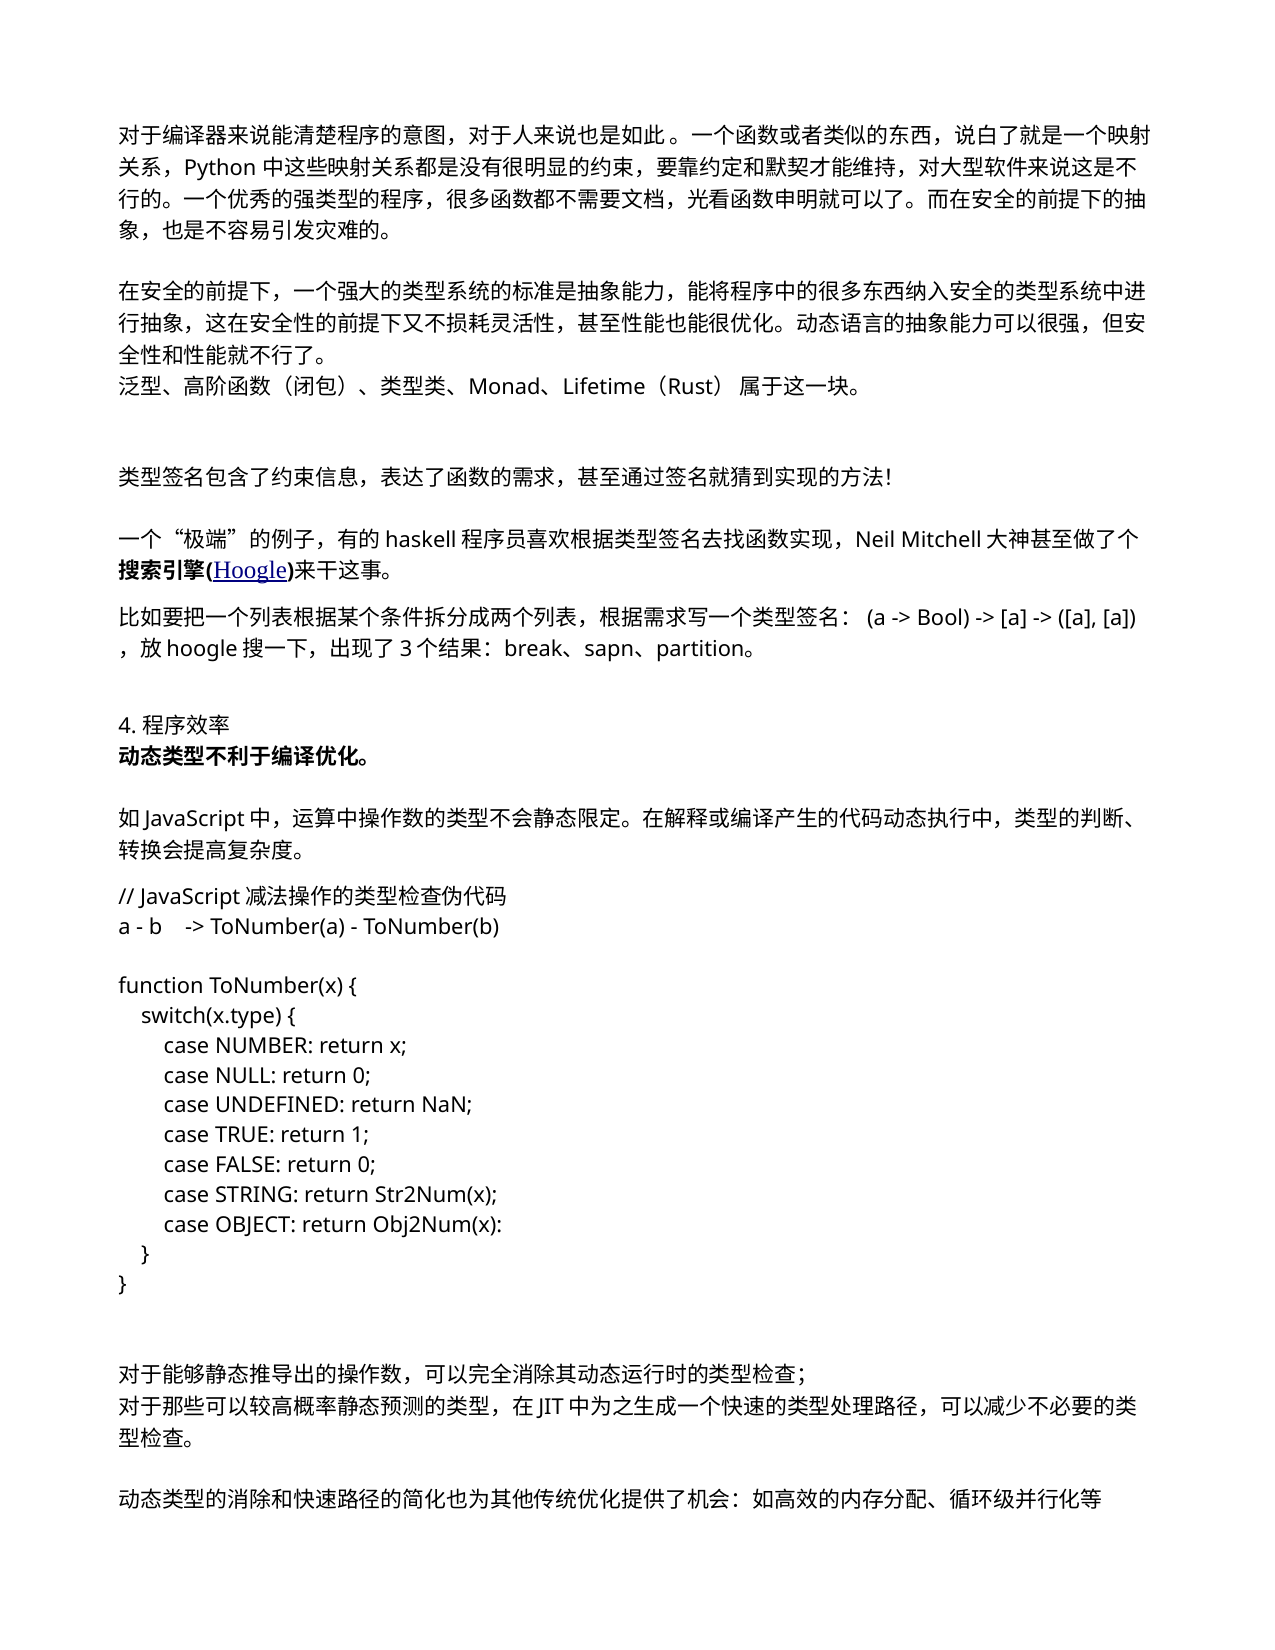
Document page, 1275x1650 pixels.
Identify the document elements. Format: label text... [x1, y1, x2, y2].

text 对于能够静态推导出的操作数，可以完全消除其动态运行时的类型检查； 对于那些可以较高概率静态预测的类型，在JIT中为之生成一个快速的类型处理路径，可以减少不必要的类型检查。 动态类型的消除和快速路径的简化也为其他传统优化提供了机会：如高效的内存分配、循环级并行化等 [118, 1327, 1157, 1514]
text case FALSE: return 0; [118, 1149, 1157, 1179]
text } [118, 1238, 1157, 1268]
text 4. 程序效率 动态类型不利于编译优化。 如JavaScript中，运算中操作数的类型不会静态限定。在解释或编译产生的代码动态执行中，类型的判断、转换会提高复杂度。 [118, 678, 1157, 864]
text } [118, 1268, 1157, 1298]
text case NUMBER: return x; [118, 1030, 1157, 1059]
text 对于编译器来说能清楚程序的意图，对于人来说也是如此 。一个函数或者类似的东西，说白了就是一个映射关系，Python 中这些映射关系都是没有很明显的约束，要靠约定和默契才能维持，对大型软件来说这是不行的。一个优秀的强类型的程序，很多函数都不需要文档，光看函数申明就可以了。而在安全的前提下的抽象，也是不容易引发灾难的。 [118, 118, 1157, 245]
text 在安全的前提下，一个强大的类型系统的标准是抽象能力，能将程序中的很多东西纳入安全的类型系统中进行抽象，这在安全性的前提下又不损耗灵活性，甚至性能也能很优化。动态语言的抽象能力可以很强，但安全性和性能就不行了。 泛型、高阶函数（闭包）、类型类、Monad、Lifetime（Rust） 属于这一块。 [118, 274, 1157, 401]
text case TRUE: return 1; [118, 1119, 1157, 1149]
text case NULL: return 0; [118, 1059, 1157, 1089]
text case STRING: return Str2Num(x); [118, 1179, 1157, 1208]
text 类型签名包含了约束信息，表达了函数的需求，甚至通过签名就猜到实现的方法！ [118, 431, 1157, 492]
text case OBJECT: return Obj2Num(x): [118, 1208, 1157, 1238]
text 比如要把一个列表根据某个条件拆分成两个列表，根据需求写一个类型签名： (a -> Bool) -> [a] -> ([a], [a]) ，放hoogle搜一下，出现了3个结果：break、sapn、partition。 [118, 600, 1157, 663]
text // JavaScript减法操作的类型检查伪代码 [118, 879, 1157, 911]
text a - b -> ToNumber(a) - ToNumber(b) [118, 911, 1157, 940]
text 一个“极端”的例子，有的haskell程序员喜欢根据类型签名去找函数实现，Neil Mitchell大神甚至做了个搜索引擎(Hoogle)来干这事。 [118, 522, 1157, 585]
text case UNDEFINED: return NaN; [118, 1089, 1157, 1119]
text switch(x.type) { [118, 1000, 1157, 1030]
text function ToNumber(x) { [118, 970, 1157, 1000]
